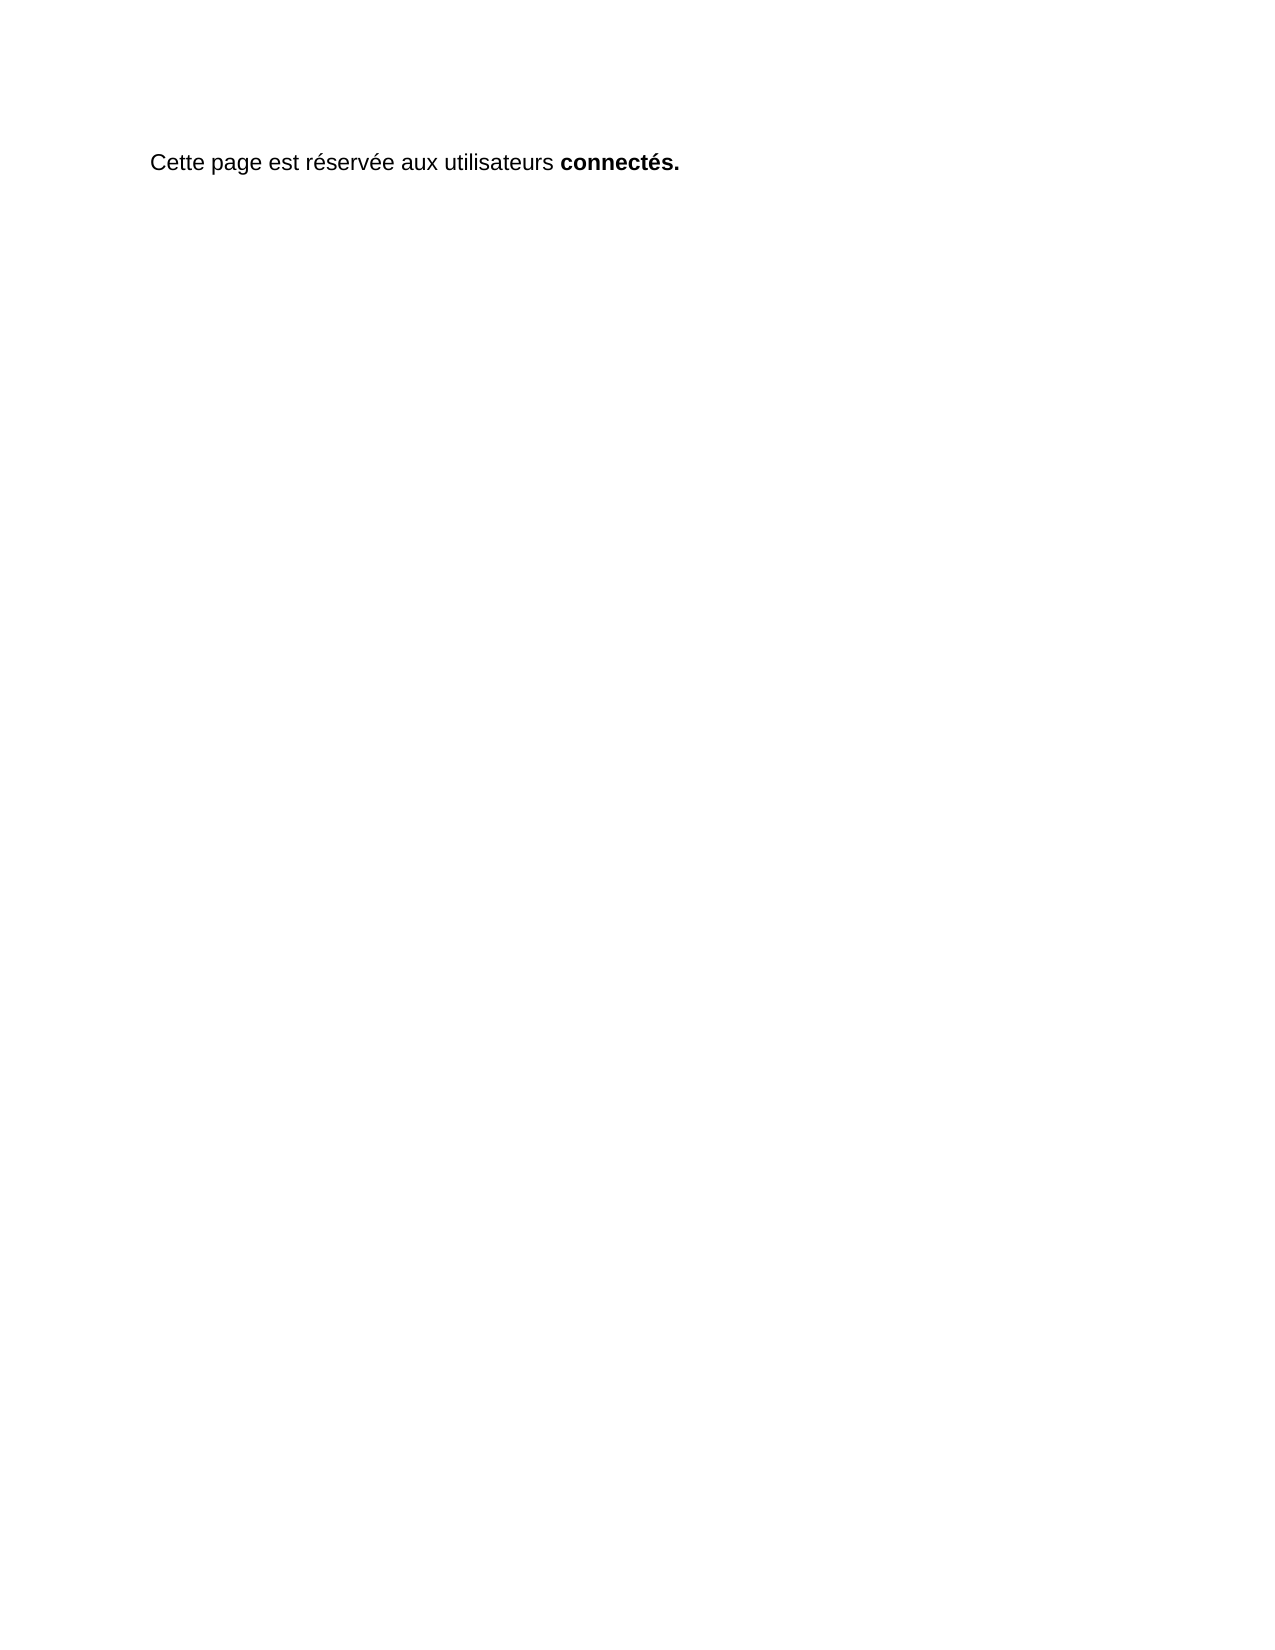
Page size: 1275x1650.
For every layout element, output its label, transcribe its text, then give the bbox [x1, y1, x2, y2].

text Cette page est réservée aux utilisateurs connectés. [150, 150, 1125, 176]
